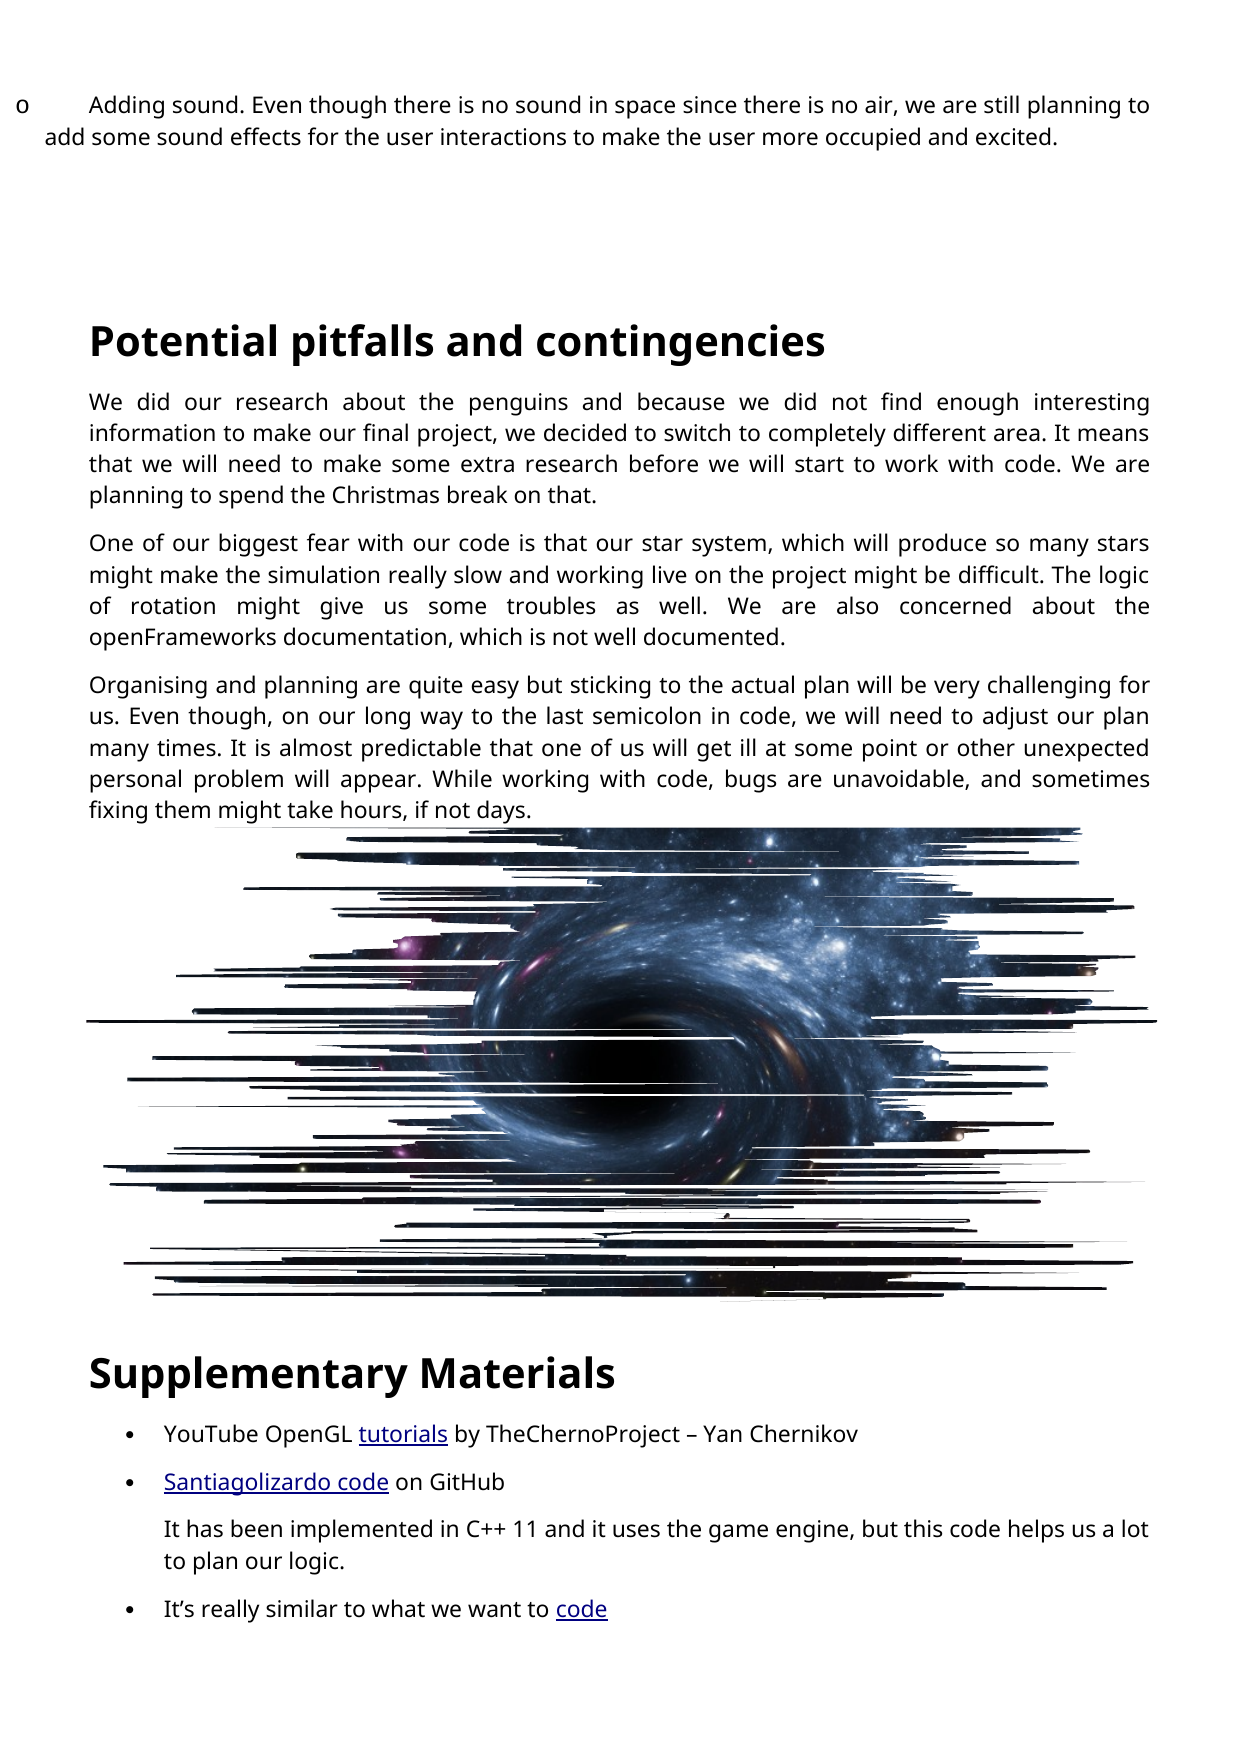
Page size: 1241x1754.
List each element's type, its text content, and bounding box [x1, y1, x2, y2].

list It’s really similar to what we want to code [126, 1592, 1152, 1624]
text Organising and planning are quite easy but sticking to the actual plan will be very challenging for us. Even though, on our long way to the last semicolon in code, we will need to adjust our plan many times. It is almost predictable that one of us will get ill at some point or other unexpected personal problem will appear. While working with code, bugs are unavoidable, and sometimes fixing them might take hours, if not days. [89, 669, 1152, 825]
text [89, 890, 588, 1020]
list Santiagolizardo code on GitHub [126, 1465, 1152, 1497]
text Potential pitfalls and contingencies [89, 312, 1152, 369]
text We did our research about the penguins and because we did not find enough interesting information to make our final project, we decided to switch to completely different area. It means that we will need to make some extra research before we will start to work with code. We are planning to spend the Christmas break on that. [89, 386, 1152, 511]
list Adding sound. Even though there is no sound in space since there is no air, we are still planning to add some sound effects for the user interactions to make the user more occupied and excited. [15, 89, 1152, 152]
text One of our biggest fear with our code is that our star system, which will produce so many stars might make the simulation really slow and working live on the project might be difficult. The logic of rotation might give us some troubles as well. We are also concerned about the openFrameworks documentation, which is not well documented. [89, 527, 1152, 652]
list YouTube OpenGL tutorials by TheChernoProject – Yan Chernikov [126, 1417, 1152, 1449]
text [871, 890, 1152, 1020]
text It has been implemented in C++ 11 and it uses the game engine, but this code helps us a lot to plan our logic. [164, 1513, 1152, 1576]
text Supplementary Materials [89, 1023, 1152, 1401]
